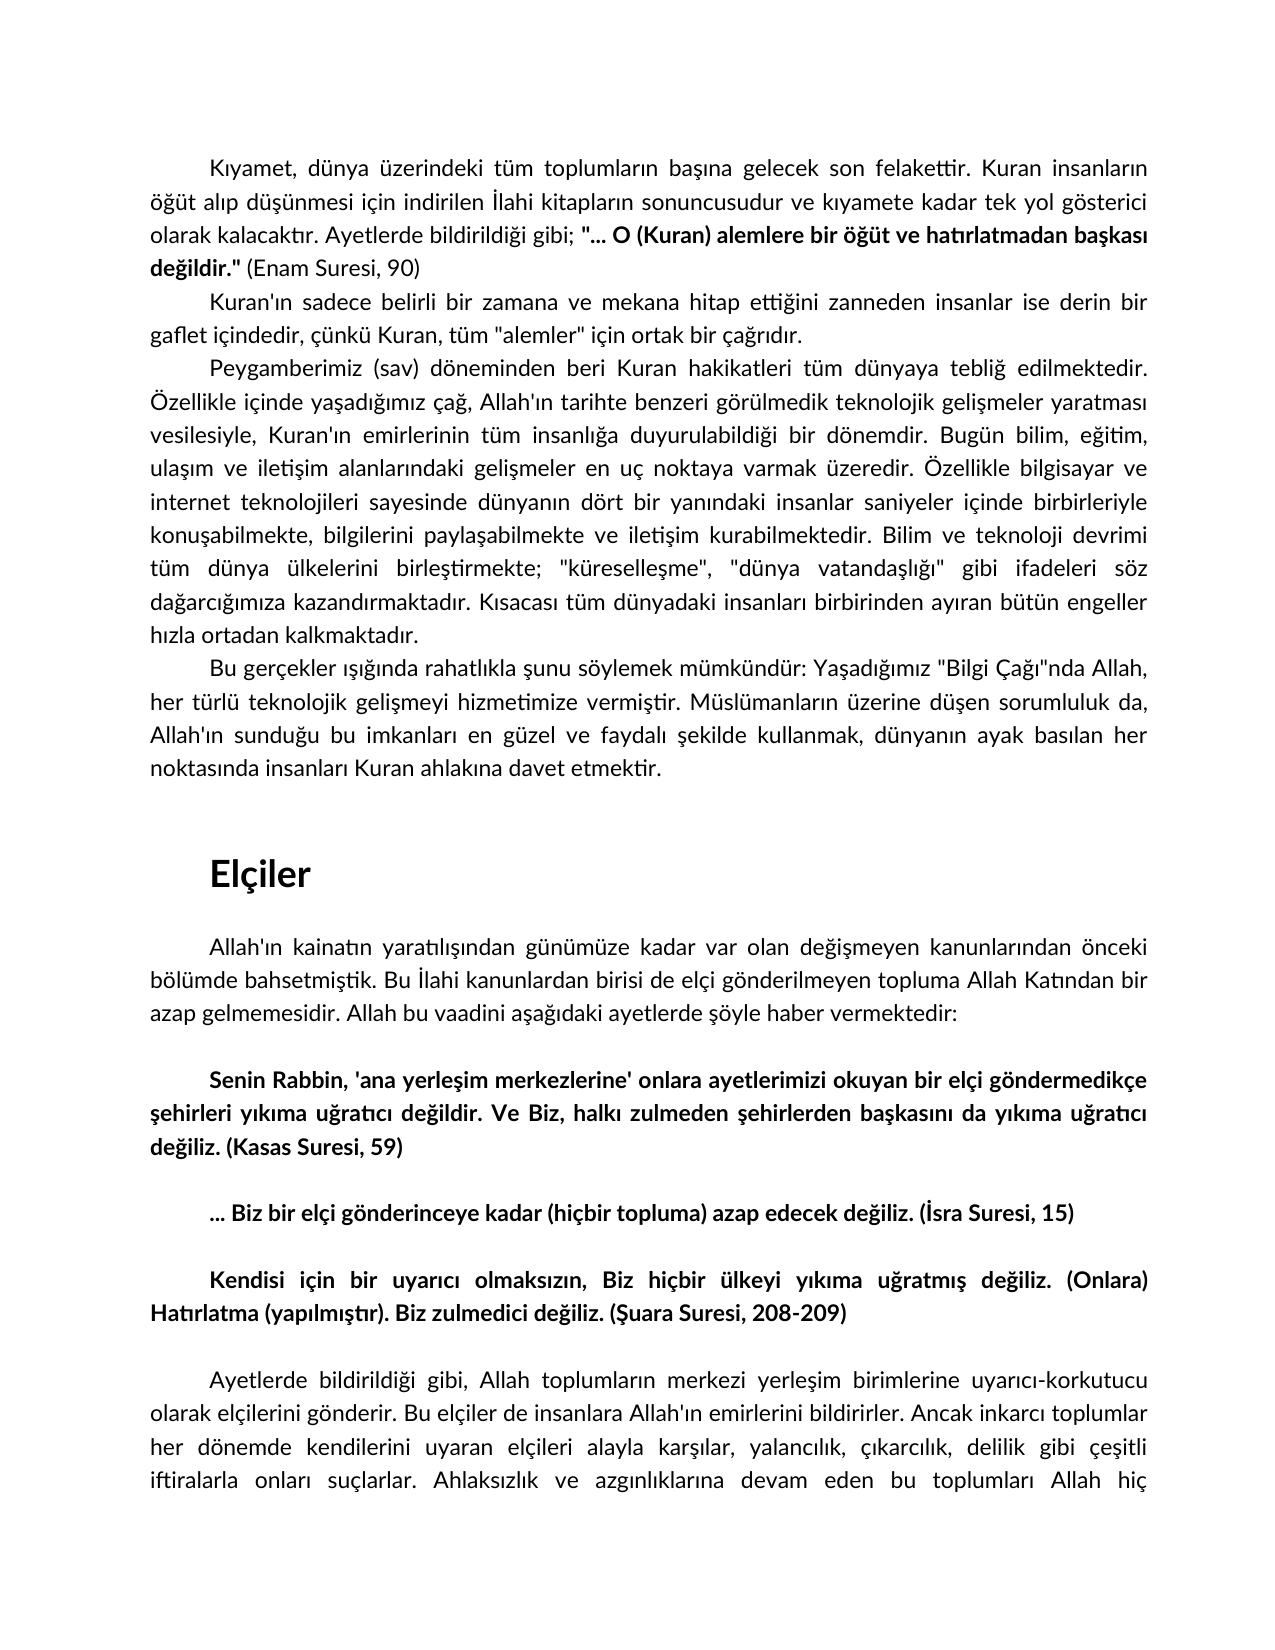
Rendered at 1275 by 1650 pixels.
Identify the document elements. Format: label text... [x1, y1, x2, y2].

text ... Biz bir elçi gönderinceye kadar (hiçbir topluma) azap edecek değiliz. (İsra Suresi, 15) [150, 1195, 1149, 1228]
text Bu gerçekler ışığında rahatlıkla şunu söylemek mümkündür: Yaşadığımız "Bilgi Çağı"nda Allah, her türlü teknolojik gelişmeyi hizmetimize vermiştir. Müslümanların üzerine düşen sorumluluk da, Allah'ın sunduğu bu imkanları en güzel ve faydalı şekilde kullanmak, dünyanın ayak basılan her noktasında insanları Kuran ahlakına davet etmektir. [150, 650, 1149, 783]
text Kuran'ın sadece belirli bir zamana ve mekana hitap ettiğini zanneden insanlar ise derin bir gaflet içindedir, çünkü Kuran, tüm "alemler" için ortak bir çağrıdır. [150, 283, 1149, 350]
text Kendisi için bir uyarıcı olmaksızın, Biz hiçbir ülkeyi yıkıma uğratmış değiliz. (Onlara) Hatırlatma (yapılmıştır). Biz zulmedici değiliz. (Şuara Suresi, 208-209) [150, 1262, 1149, 1328]
text Kıyamet, dünya üzerindeki tüm toplumların başına gelecek son felakettir. Kuran insanların öğüt alıp düşünmesi için indirilen İlahi kitapların sonuncusudur ve kıyamete kadar tek yol gösterici olarak kalacaktır. Ayetlerde bildirildiği gibi; "... O (Kuran) alemlere bir öğüt ve hatırlatmadan başkası değildir." (Enam Suresi, 90) [150, 150, 1149, 283]
text Ayetlerde bildirildiği gibi, Allah toplumların merkezi yerleşim birimlerine uyarıcı-korkutucu olarak elçilerini gönderir. Bu elçiler de insanlara Allah'ın emirlerini bildirirler. Ancak inkarcı toplumlar her dönemde kendilerini uyaran elçileri alayla karşılar, yalancılık, çıkarcılık, delilik gibi çeşitli iftiralarla onları suçlarlar. Ahlaksızlık ve azgınlıklarına devam eden bu toplumları Allah hiç [150, 1362, 1149, 1495]
text Senin Rabbin, 'ana yerleşim merkezlerine' onlara ayetlerimizi okuyan bir elçi göndermedikçe şehirleri yıkıma uğratıcı değildir. Ve Biz, halkı zulmeden şehirlerden başkasını da yıkıma uğratıcı değiliz. (Kasas Suresi, 59) [150, 1062, 1149, 1162]
text Allah'ın kainatın yaratılışından günümüze kadar var olan değişmeyen kanunlarından önceki bölümde bahsetmiştik. Bu İlahi kanunlardan birisi de elçi gönderilmeyen topluma Allah Katından bir azap gelmemesidir. Allah bu vaadini aşağıdaki ayetlerde şöyle haber vermektedir: [150, 928, 1149, 1028]
subtitle Elçiler [150, 850, 1149, 895]
text Peygamberimiz (sav) döneminden beri Kuran hakikatleri tüm dünyaya tebliğ edilmektedir. Özellikle içinde yaşadığımız çağ, Allah'ın tarihte benzeri görülmedik teknolojik gelişmeler yaratması vesilesiyle, Kuran'ın emirlerinin tüm insanlığa duyurulabildiği bir dönemdir. Bugün bilim, eğitim, ulaşım ve iletişim alanlarındaki gelişmeler en uç noktaya varmak üzeredir. Özellikle bilgisayar ve internet teknolojileri sayesinde dünyanın dört bir yanındaki insanlar saniyeler içinde birbirleriyle konuşabilmekte, bilgilerini paylaşabilmekte ve iletişim kurabilmektedir. Bilim ve teknoloji devrimi tüm dünya ülkelerini birleştirmekte; "küreselleşme", "dünya vatandaşlığı" gibi ifadeleri söz dağarcığımıza kazandırmaktadır. Kısacası tüm dünyadaki insanları birbirinden ayıran bütün engeller hızla ortadan kalkmaktadır. [150, 350, 1149, 650]
